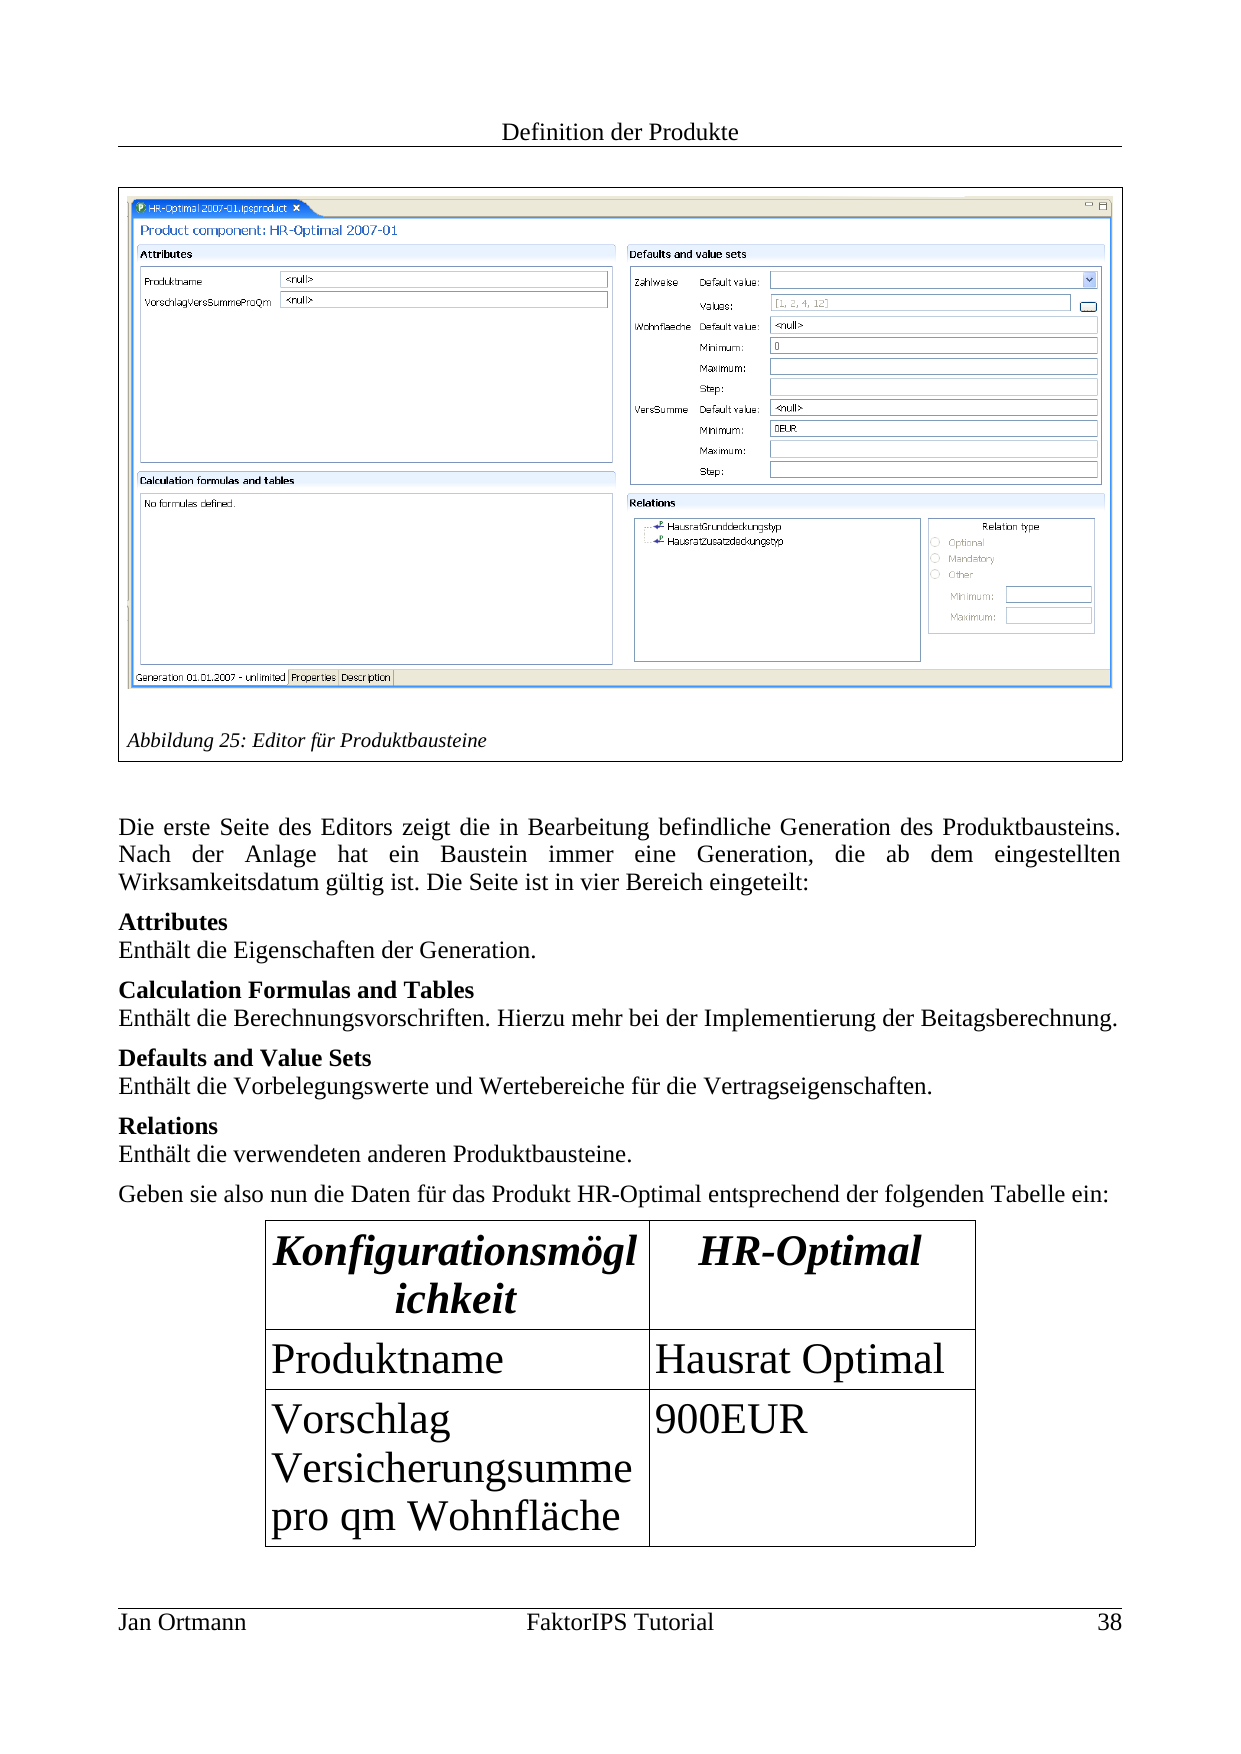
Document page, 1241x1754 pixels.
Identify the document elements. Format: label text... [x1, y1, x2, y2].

table_cell Produktname [266, 1330, 649, 1389]
text Relations Enthält die verwendeten anderen Produktbausteine. [118, 1112, 1122, 1168]
table_header Konfigurationsmöglichkeit [266, 1221, 649, 1329]
table_header HR-Optimal [650, 1221, 975, 1329]
table_cell 900EUR [650, 1390, 975, 1546]
text Geben sie also nun die Daten für das Produkt HR-Optimal entsprechend der folgenden Tabelle ein: [118, 1180, 1122, 1208]
text Die erste Seite des Editors zeigt die in Bearbeitung befindliche Generation des Produktbausteins. Nach der Anlage hat ein Baustein immer eine Generation, die ab dem eingestellten Wirksamkeitsdatum gültig ist. Die Seite ist in vier Bereich eingeteilt: [118, 813, 1122, 896]
text Defaults and Value Sets Enthält die Vorbelegungswerte und Wertebereiche für die Vertragseigenschaften. [118, 1044, 1122, 1100]
table_cell Vorschlag Versicherungsumme pro qm Wohnfläche [266, 1390, 649, 1546]
text Calculation Formulas and Tables Enthält die Berechnungsvorschriften. Hierzu mehr bei der Implementierung der Beitagsberechnung. [118, 976, 1122, 1032]
text Attributes Enthält die Eigenschaften der Generation. [118, 908, 1122, 964]
text Abbildung 25: Editor für Produktbausteine [127, 729, 1113, 752]
picture [127, 196, 1113, 689]
table_cell Hausrat Optimal [650, 1330, 975, 1389]
